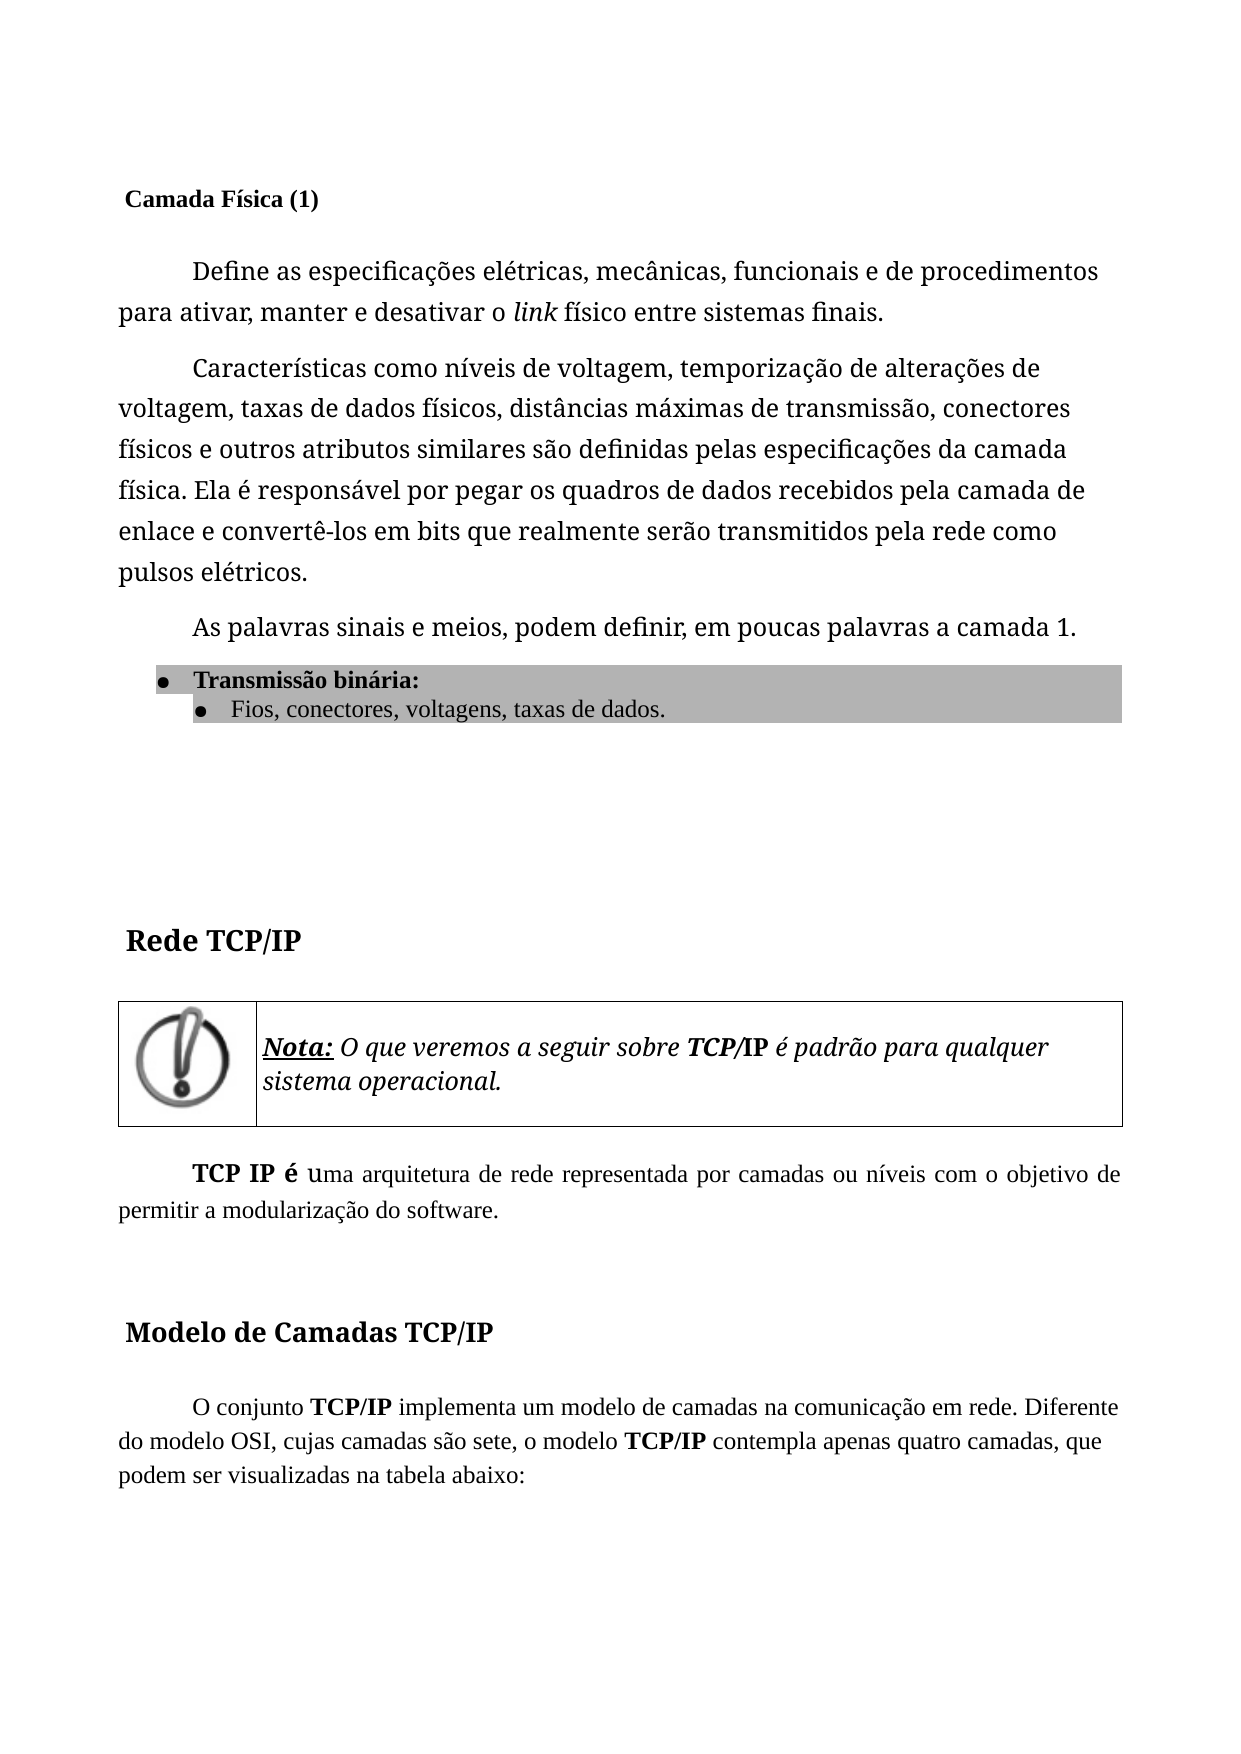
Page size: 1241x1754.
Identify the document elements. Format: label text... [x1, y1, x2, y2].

subtitle Modelo de Camadas TCP/IP [118, 1313, 1122, 1350]
table_header Nota: O que veremos a seguir sobre TCP/IP é padrão para qualquer sistema operacional. [257, 1002, 1122, 1126]
subtitle Camada Física (1) [118, 184, 1122, 213]
text O conjunto TCP/IP implementa um modelo de camadas na comunicação em rede. Diferente do modelo OSI, cujas camadas são sete, o modelo TCP/IP contempla apenas quatro camadas, que podem ser visualizadas na tabela abaixo: [118, 1392, 1122, 1489]
text TCP IP é uma arquitetura de rede representada por camadas ou níveis com o objetivo de permitir a modularização do software. [118, 1155, 1122, 1224]
list Fios, conectores, voltagens, taxas de dados. [193, 694, 1122, 723]
list Transmissão binária: [156, 665, 1122, 694]
subtitle Rede TCP/IP [118, 920, 1122, 960]
text Características como níveis de voltagem, temporização de alterações de voltagem, taxas de dados físicos, distâncias máximas de transmissão, conectores físicos e outros atributos similares são definidas pelas especificações da camada física. Ela é responsável por pegar os quadros de dados recebidos pela camada de enlace e convertê-los em bits que realmente serão transmitidos pela rede como pulsos elétricos. [118, 350, 1122, 588]
text As palavras sinais e meios, podem definir, em poucas palavras a camada 1. [118, 610, 1122, 644]
table_header [119, 1002, 256, 1126]
text Define as especificações elétricas, mecânicas, funcionais e de procedimentos para ativar, manter e desativar o link físico entre sistemas finais. [118, 254, 1122, 329]
